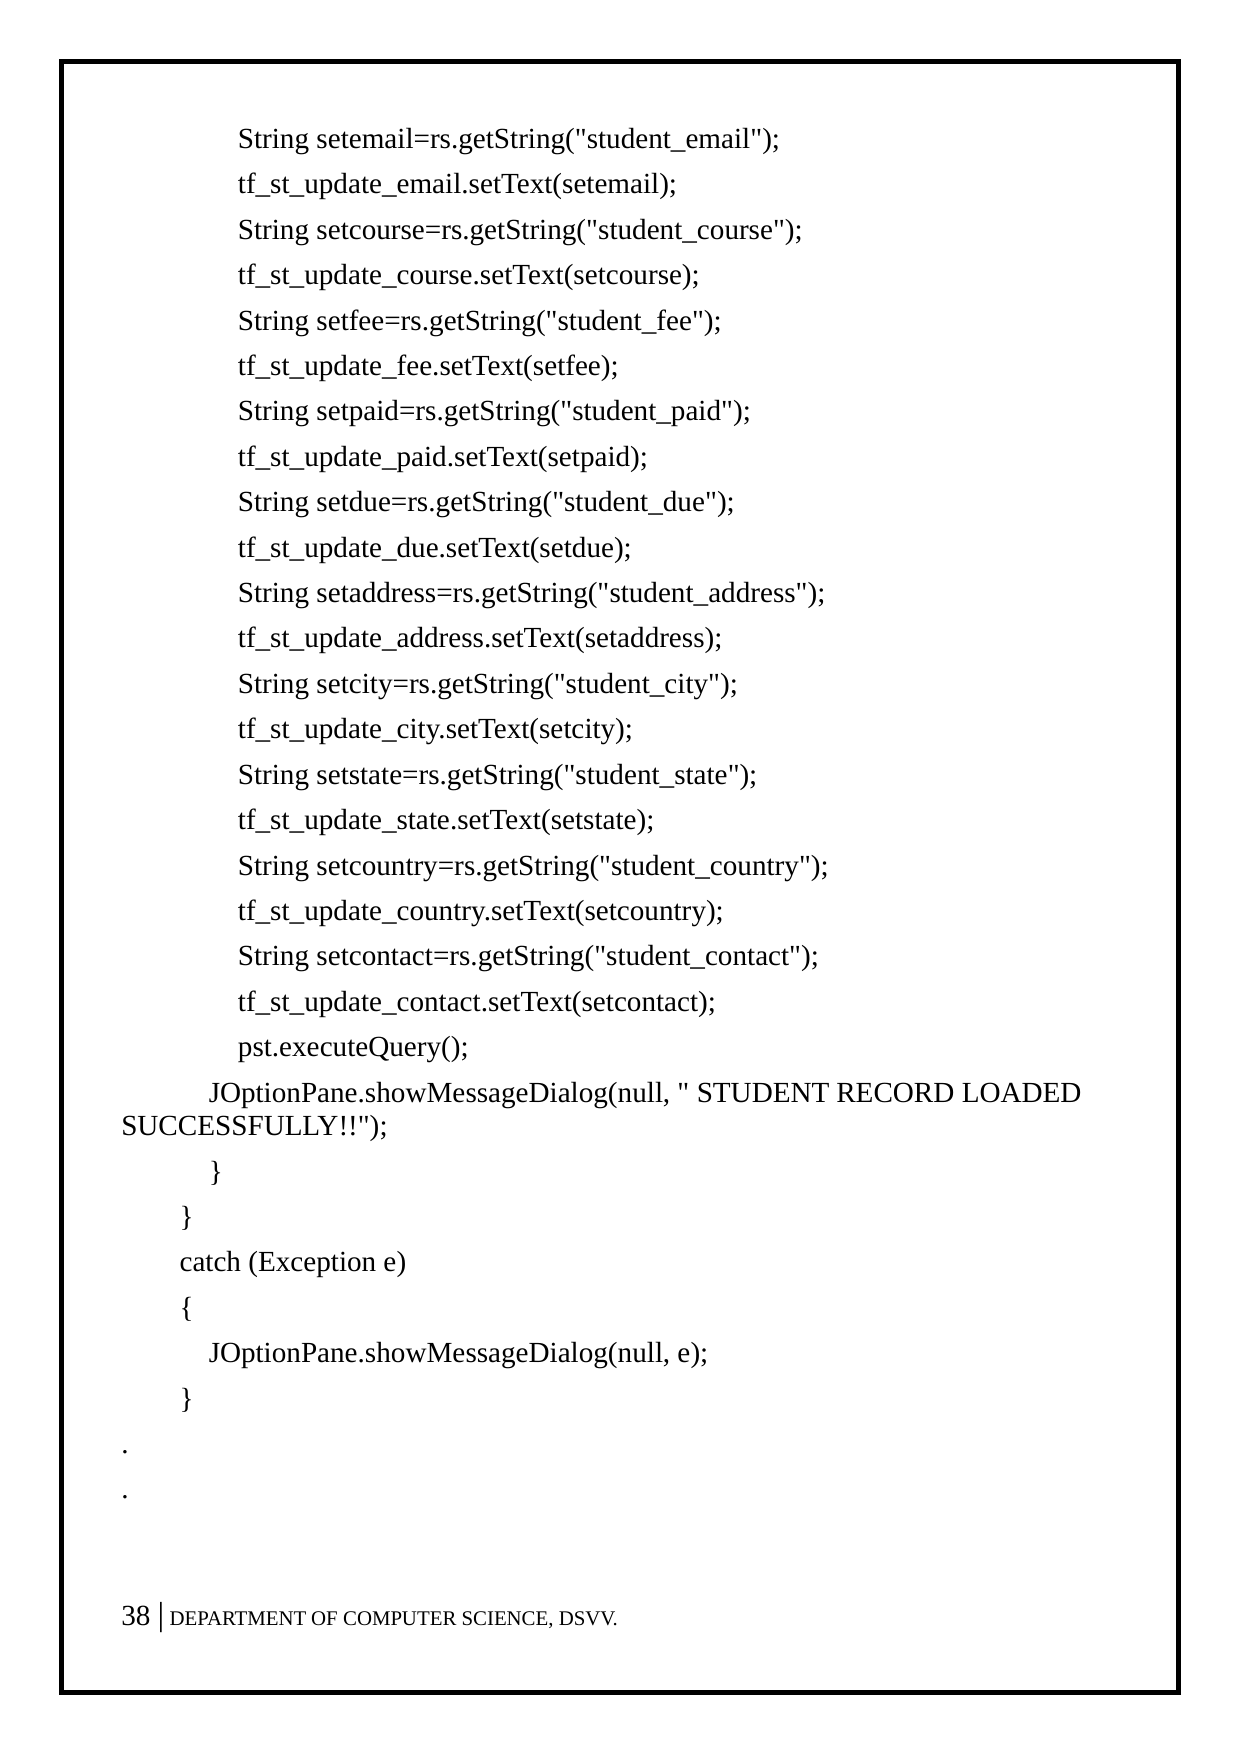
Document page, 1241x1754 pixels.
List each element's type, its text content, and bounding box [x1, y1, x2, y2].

text String setcity=rs.getString("student_city"); [121, 666, 1119, 699]
text String setcountry=rs.getString("student_country"); [121, 848, 1119, 881]
text tf_st_update_fee.setText(setfee); [121, 348, 1119, 382]
text String setpaid=rs.getString("student_paid"); [121, 393, 1119, 427]
text pst.executeQuery(); [121, 1029, 1119, 1063]
text String setaddress=rs.getString("student_address"); [121, 575, 1119, 609]
text tf_st_update_contact.setText(setcontact); [121, 984, 1119, 1017]
text { [121, 1290, 1119, 1323]
text JOptionPane.showMessageDialog(null, e); [121, 1335, 1119, 1369]
text String setcontact=rs.getString("student_contact"); [121, 938, 1119, 972]
text tf_st_update_due.setText(setdue); [121, 530, 1119, 563]
text tf_st_update_city.setText(setcity); [121, 711, 1119, 745]
text } [121, 1381, 1119, 1414]
text String setdue=rs.getString("student_due"); [121, 484, 1119, 518]
text String setstate=rs.getString("student_state"); [121, 757, 1119, 790]
text String setfee=rs.getString("student_fee"); [121, 303, 1119, 336]
text String setcourse=rs.getString("student_course"); [121, 212, 1119, 245]
text String setemail=rs.getString("student_email"); [121, 121, 1119, 154]
text tf_st_update_course.setText(setcourse); [121, 257, 1119, 291]
text tf_st_update_paid.setText(setpaid); [121, 439, 1119, 472]
text JOptionPane.showMessageDialog(null, " STUDENT RECORD LOADED SUCCESSFULLY!!"); [121, 1075, 1119, 1142]
text tf_st_update_country.setText(setcountry); [121, 893, 1119, 927]
text tf_st_update_address.setText(setaddress); [121, 621, 1119, 654]
text . [121, 1426, 1119, 1460]
text catch (Exception e) [121, 1244, 1119, 1278]
text tf_st_update_email.setText(setemail); [121, 166, 1119, 200]
text . [121, 1472, 1119, 1505]
text } [121, 1199, 1119, 1233]
text tf_st_update_state.setText(setstate); [121, 802, 1119, 836]
text } [121, 1154, 1119, 1187]
